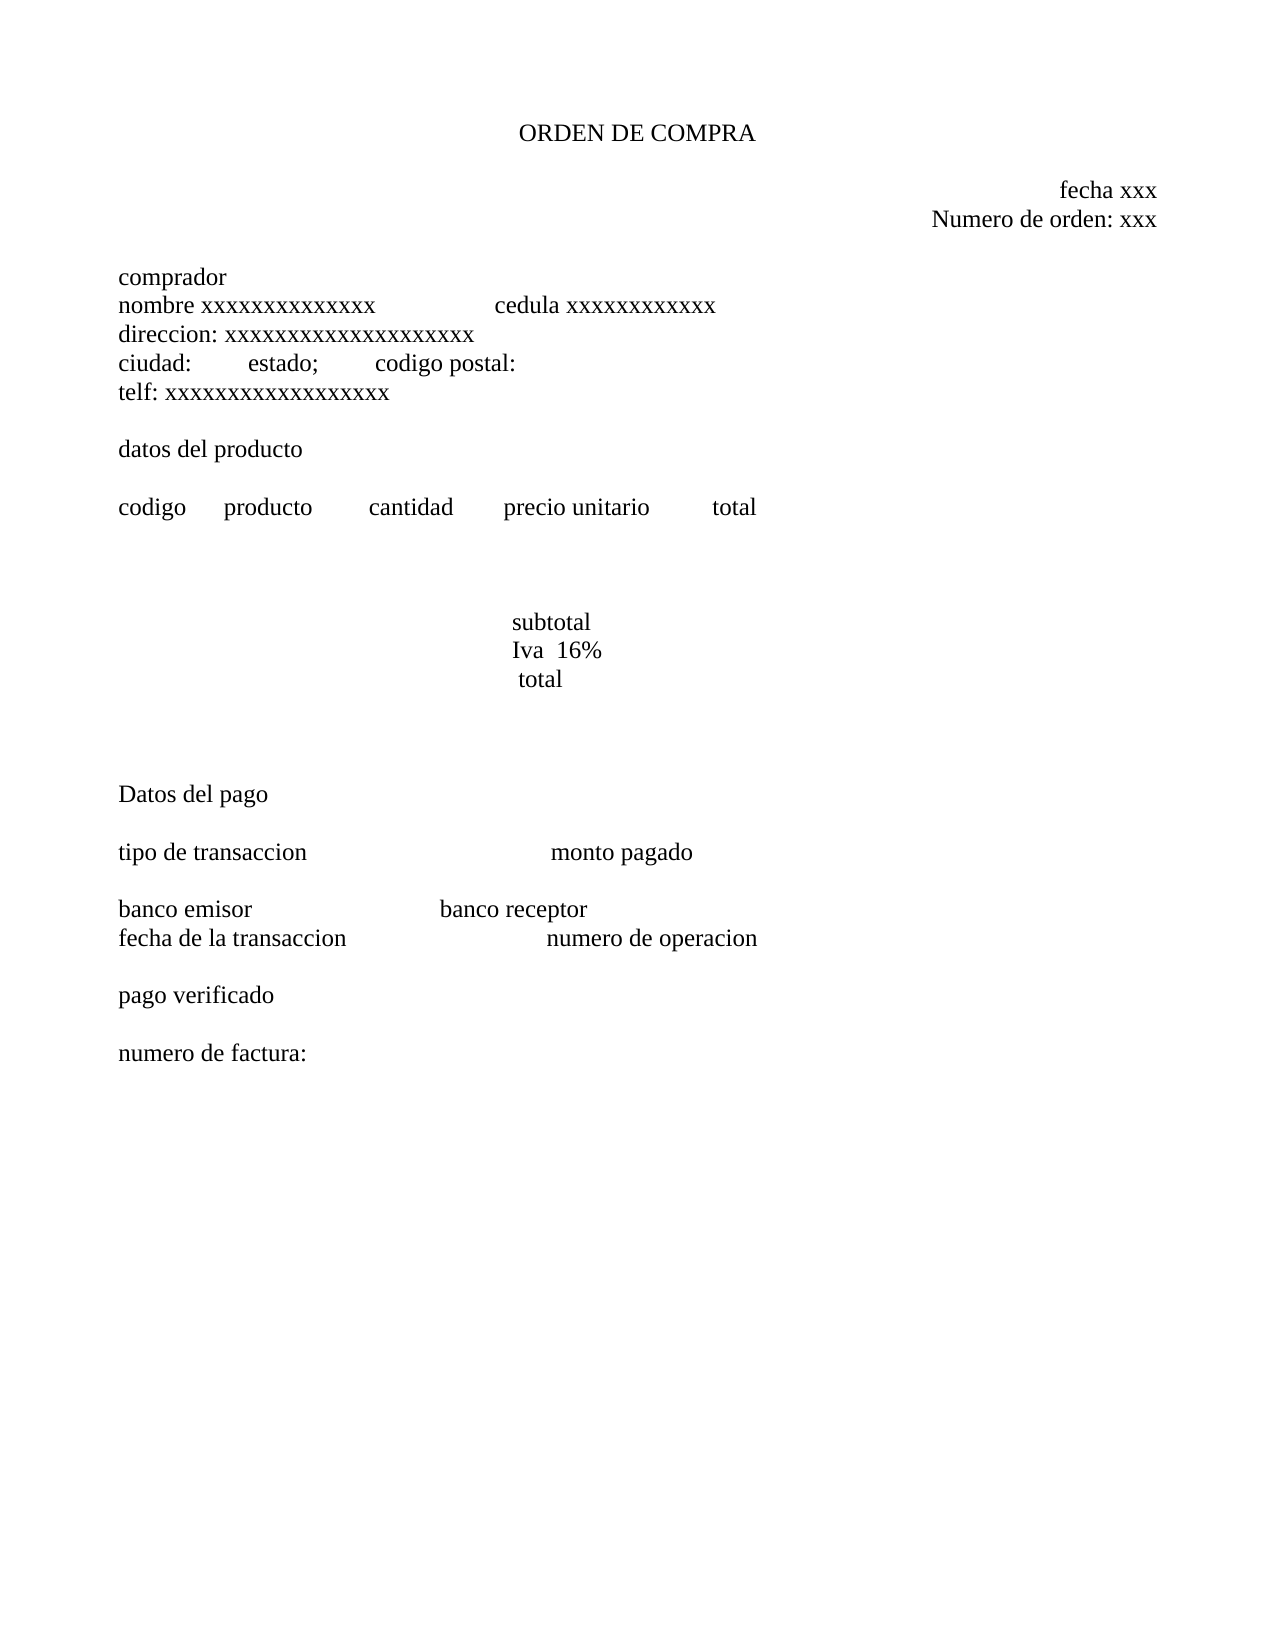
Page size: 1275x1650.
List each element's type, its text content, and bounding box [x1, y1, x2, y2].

text numero de factura: [118, 1038, 1157, 1067]
text ORDEN DE COMPRA [118, 118, 1157, 147]
text comprador [118, 262, 1157, 291]
text banco emisor banco receptor [118, 894, 1157, 923]
text fecha de la transaccion numero de operacion [118, 923, 1157, 952]
text Numero de orden: xxx [118, 204, 1157, 233]
text ciudad: estado; codigo postal: [118, 348, 1157, 377]
text Datos del pago [118, 779, 1157, 808]
text Iva 16% [118, 636, 1157, 664]
text fecha xxx [118, 176, 1157, 204]
text tipo de transaccion monto pagado [118, 837, 1157, 866]
text subtotal [118, 607, 1157, 636]
text total [118, 664, 1157, 693]
text datos del producto [118, 434, 1157, 463]
text telf: xxxxxxxxxxxxxxxxxx [118, 377, 1157, 406]
text codigo producto cantidad precio unitario total [118, 492, 1157, 521]
text nombre xxxxxxxxxxxxxx cedula xxxxxxxxxxxx [118, 291, 1157, 319]
text pago verificado [118, 981, 1157, 1009]
text direccion: xxxxxxxxxxxxxxxxxxxx [118, 319, 1157, 348]
